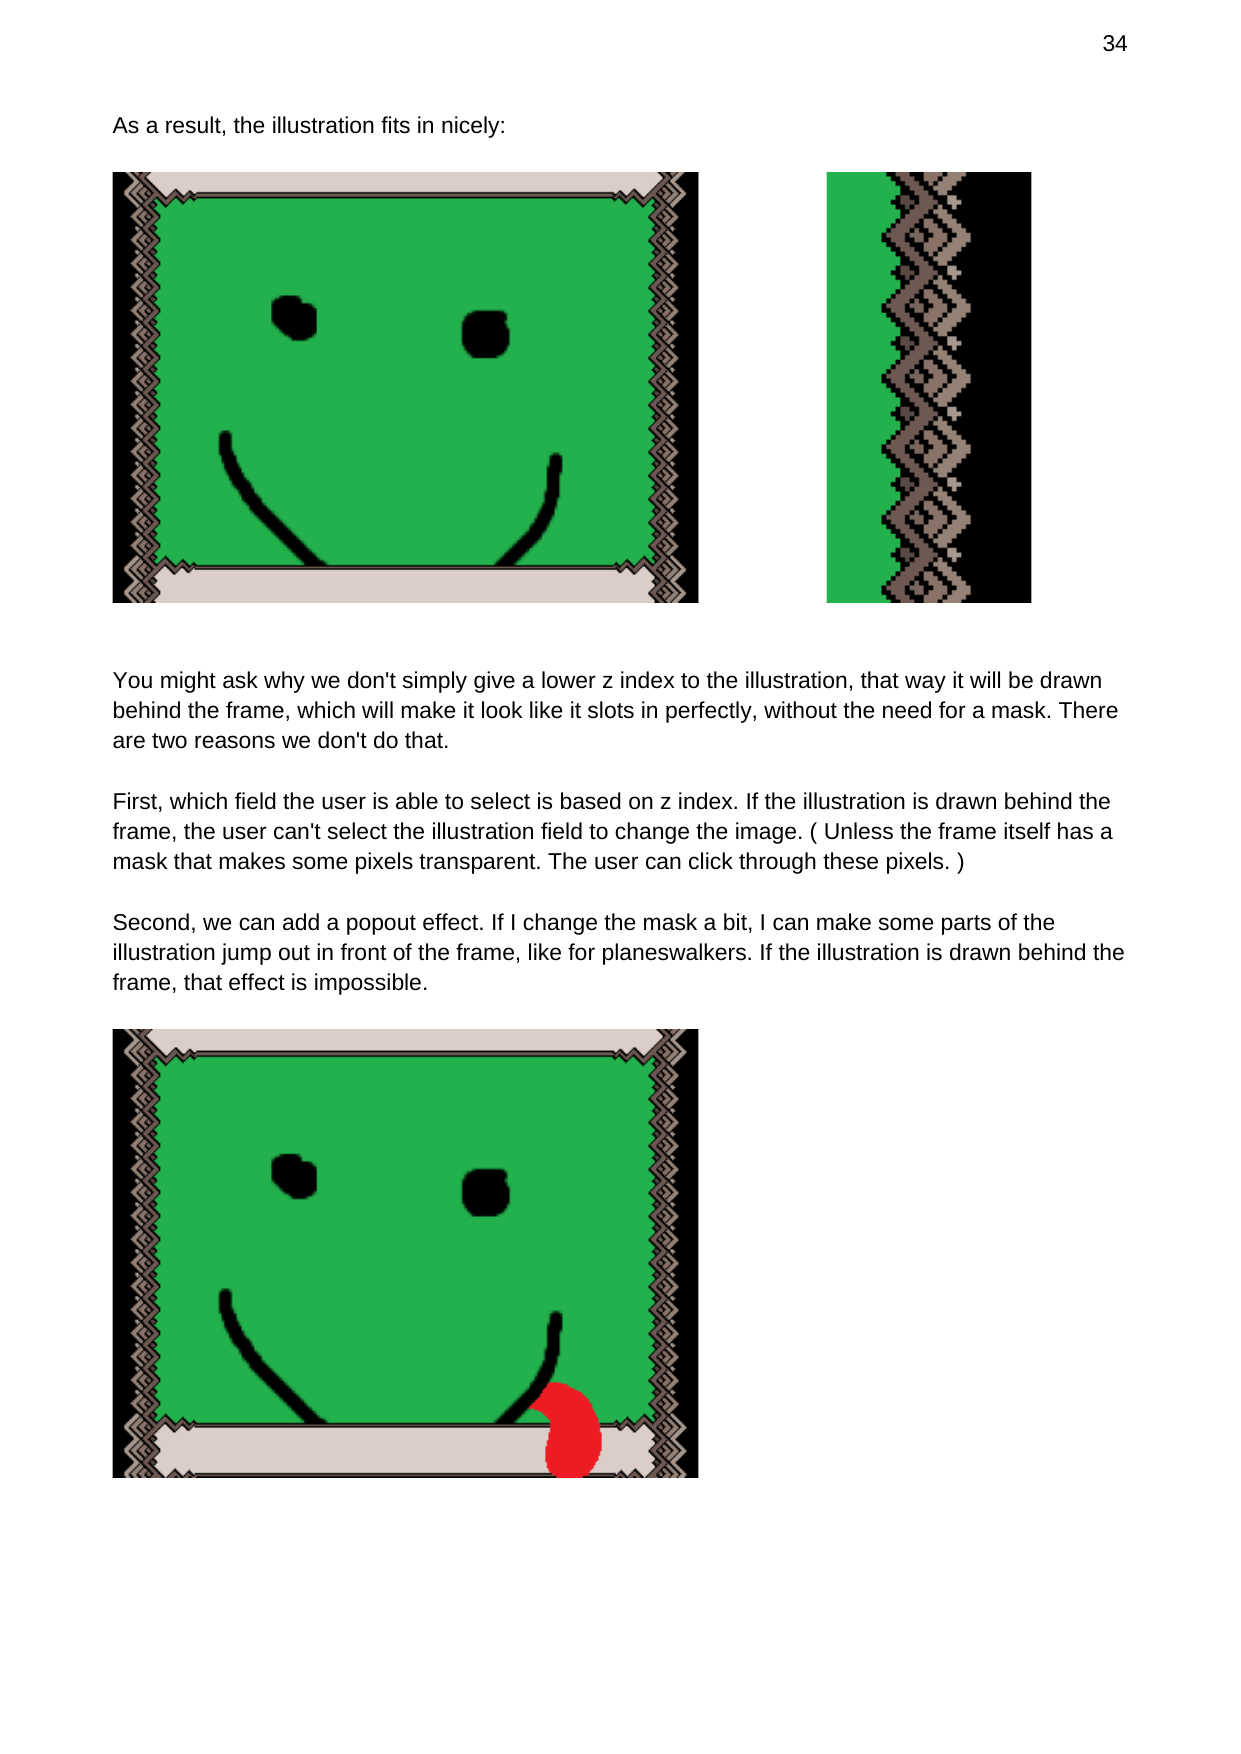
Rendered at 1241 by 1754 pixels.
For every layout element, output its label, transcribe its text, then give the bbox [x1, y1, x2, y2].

picture [112, 1029, 699, 1478]
text You might ask why we don't simply give a lower z index to the illustration, that way it will be drawn behind the frame, which will make it look like it slots in perfectly, without the need for a mask. There are two reasons we don't do that. [112, 667, 1128, 754]
picture [112, 172, 1032, 603]
text First, which field the user is able to select is based on z index. If the illustration is drawn behind the frame, the user can't select the illustration field to change the image. ( Unless the frame itself has a mask that makes some pixels transparent. The user can click through these pixels. ) [112, 788, 1128, 874]
text Second, we can add a popout effect. If I change the mask a bit, I can make some parts of the illustration jump out in front of the frame, like for planeswalkers. If the illustration is drawn behind the frame, that effect is impossible. [112, 908, 1128, 995]
text As a result, the illustration fits in nicely: [112, 112, 1128, 139]
